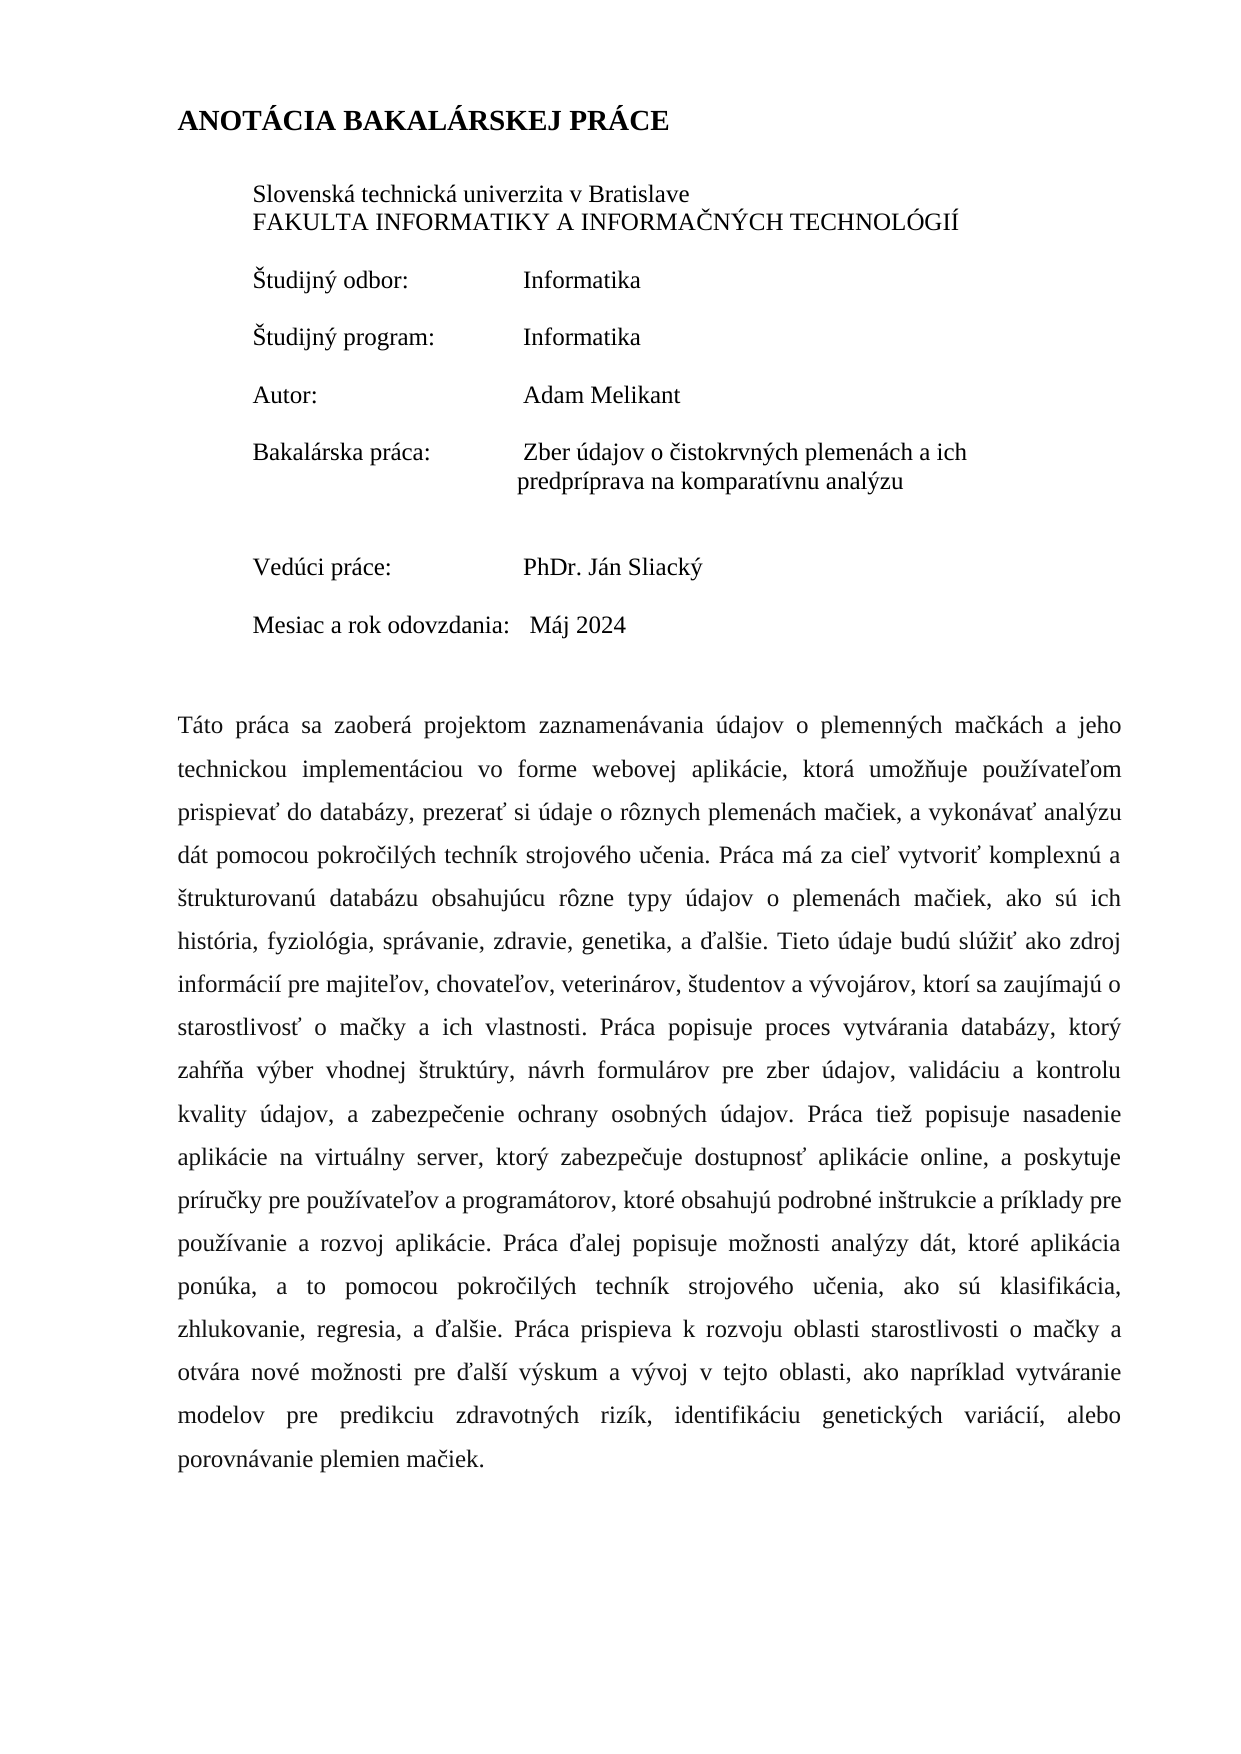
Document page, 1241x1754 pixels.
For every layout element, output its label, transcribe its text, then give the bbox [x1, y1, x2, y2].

text Táto práca sa zaoberá projektom zaznamenávania údajov o plemenných mačkách a jeho technickou implementáciou vo forme webovej aplikácie, ktorá umožňuje používateľom prispievať do databázy, prezerať si údaje o rôznych plemenách mačiek, a vykonávať analýzu dát pomocou pokročilých techník strojového učenia. Práca má za cieľ vytvoriť komplexnú a štrukturovanú databázu obsahujúcu rôzne typy údajov o plemenách mačiek, ako sú ich história, fyziológia, správanie, zdravie, genetika, a ďalšie. Tieto údaje budú slúžiť ako zdroj informácií pre majiteľov, chovateľov, veterinárov, študentov a vývojárov, ktorí sa zaujímajú o starostlivosť o mačky a ich vlastnosti. Práca popisuje proces vytvárania databázy, ktorý zahŕňa výber vhodnej štruktúry, návrh formulárov pre zber údajov, validáciu a kontrolu kvality údajov, a zabezpečenie ochrany osobných údajov. Práca tiež popisuje nasadenie aplikácie na virtuálny server, ktorý zabezpečuje dostupnosť aplikácie online, a poskytuje príručky pre používateľov a programátorov, ktoré obsahujú podrobné inštrukcie a príklady pre používanie a rozvoj aplikácie. Práca ďalej popisuje možnosti analýzy dát, ktoré aplikácia ponúka, a to pomocou pokročilých techník strojového učenia, ako sú klasifikácia, zhlukovanie, regresia, a ďalšie. Práca prispieva k rozvoju oblasti starostlivosti o mačky a otvára nové možnosti pre ďalší výskum a vývoj v tejto oblasti, ako napríklad vytváranie modelov pre predikciu zdravotných rizík, identifikáciu genetických variácií, alebo porovnávanie plemien mačiek. [177, 711, 1122, 1472]
text Mesiac a rok odovzdania: Máj 2024 [252, 610, 1047, 639]
text Autor: Adam Melikant [252, 380, 1047, 409]
text Študijný odbor: Informatika [252, 265, 1047, 294]
text Slovenská technická univerzita v Bratislave FAKULTA INFORMATIKY A INFORMAČNÝCH TECHNOLÓGIÍ [252, 179, 1047, 236]
text Študijný program: Informatika [252, 322, 1047, 351]
text Bakalárska práca: Zber údajov o čistokrvných plemenách a ich predpríprava na komparatívnu analýzu [252, 437, 1047, 495]
text Vedúci práce: PhDr. Ján Sliacký [252, 552, 1047, 610]
text ANOTÁCIA BAKALÁRSKEJ PRÁCE [177, 103, 1122, 137]
